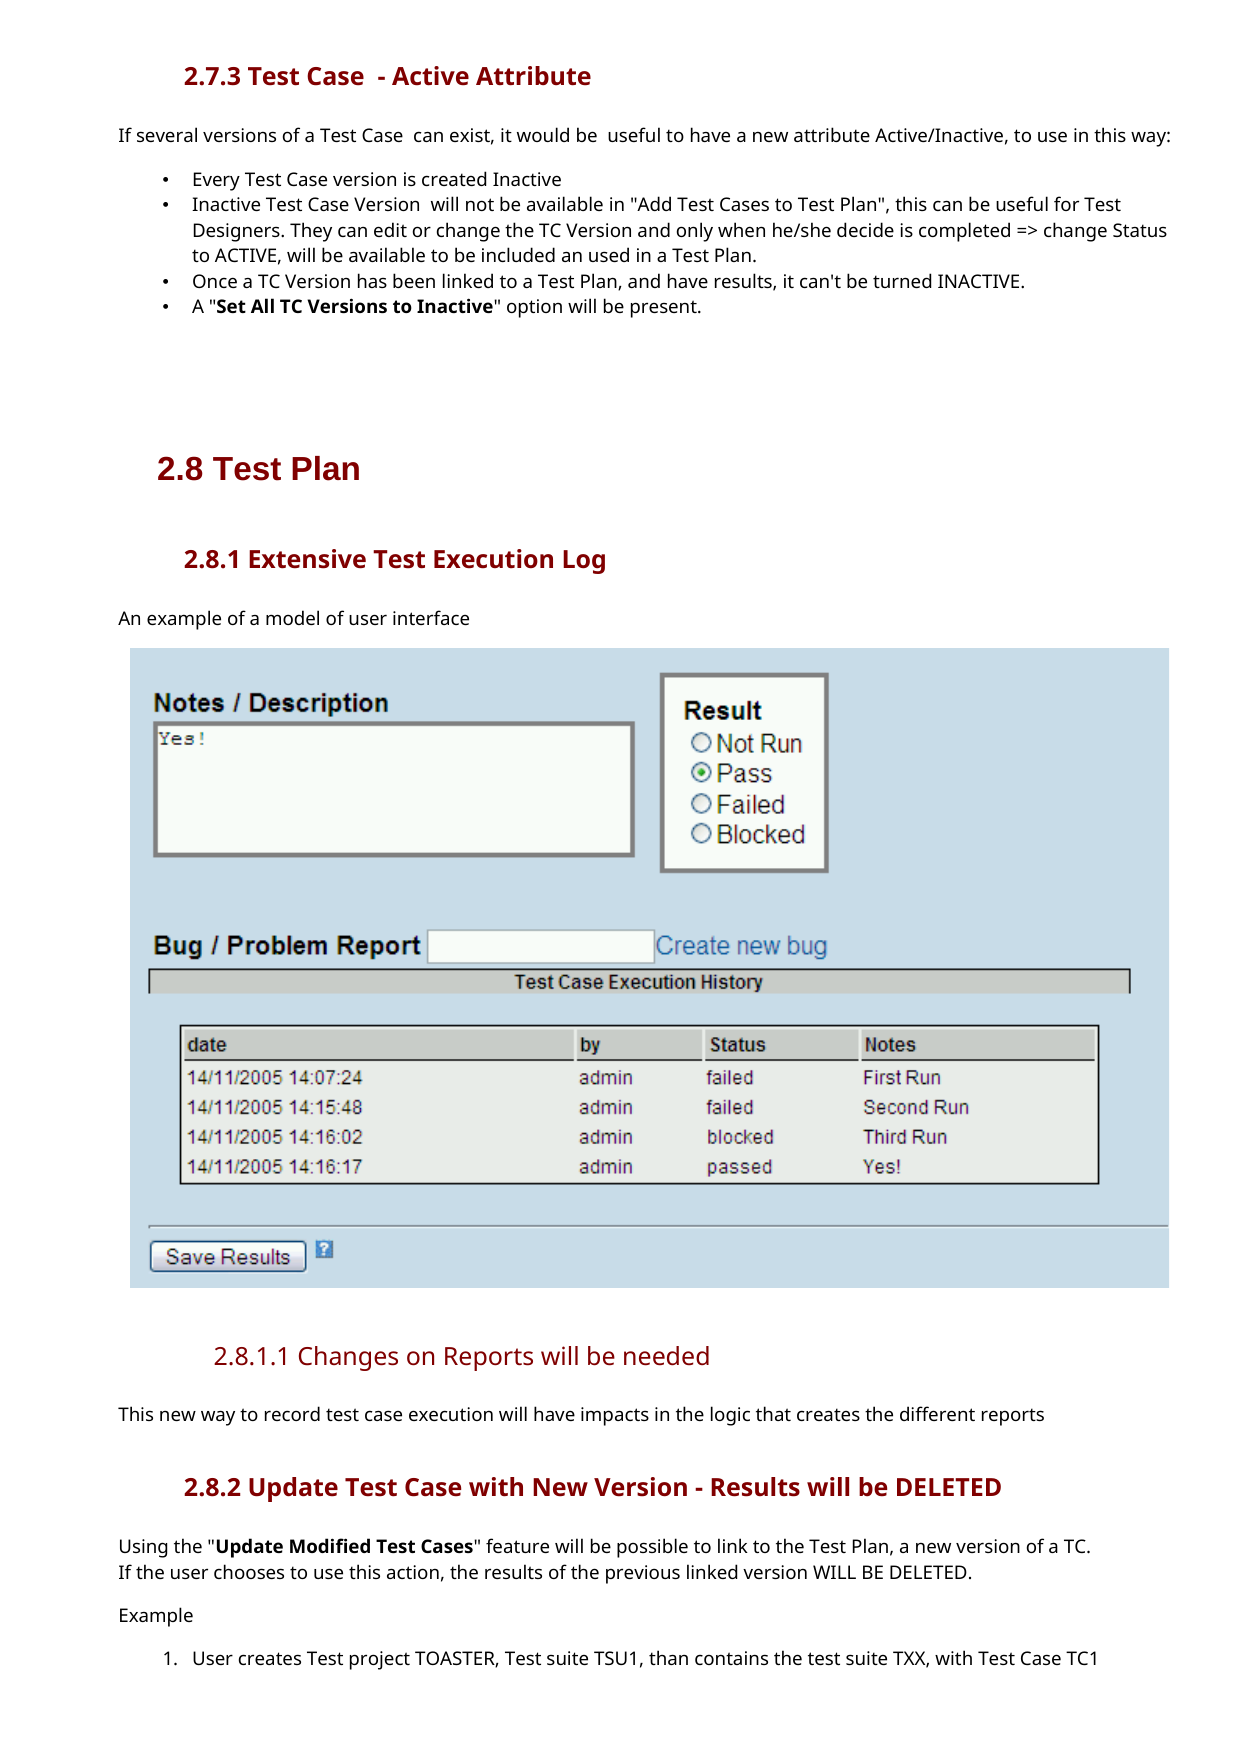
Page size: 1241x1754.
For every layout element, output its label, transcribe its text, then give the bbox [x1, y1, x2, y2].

subtitle Update Test Case with New Version - Results will be DELETED [177, 1470, 1181, 1504]
text An example of a model of user interface [118, 606, 1181, 631]
subtitle Test Case - Active Attribute [177, 59, 1181, 93]
subtitle Extensive Test Execution Log [177, 542, 1181, 576]
picture [130, 648, 1170, 1288]
text Example [118, 1602, 1181, 1628]
list Once a TC Version has been linked to a Test Plan, and have results, it can't be turned INACTIVE. [162, 268, 1181, 293]
text This new way to record test case execution will have impacts in the logic that creates the different reports [118, 1402, 1181, 1427]
text Using the "Update Modified Test Cases" feature will be possible to link to the Test Plan, a new version of a TC. If the user chooses to use this action, the results of the previous linked version WILL BE DELETED. [118, 1533, 1181, 1584]
list Every Test Case version is created Inactive [162, 166, 1181, 191]
list Inactive Test Case Version will not be available in "Add Test Cases to Test Plan", this can be useful for Test Designers. They can edit or change the TC Version and only when he/she decide is completed => change Status to ACTIVE, will be available to be included an used in a Test Plan. [162, 191, 1181, 268]
list User creates Test project TOASTER, Test suite TSU1, than contains the test suite TXX, with Test Case TC1 [162, 1646, 1181, 1671]
text If several versions of a Test Case can exist, it would be useful to have a new attribute Active/Inactive, to use in this way: [118, 123, 1181, 148]
list A "Set All TC Versions to Inactive" option will be present. [162, 293, 1181, 319]
subtitle Test Plan [148, 450, 1181, 487]
subtitle Changes on Reports will be needed [207, 1338, 1181, 1372]
